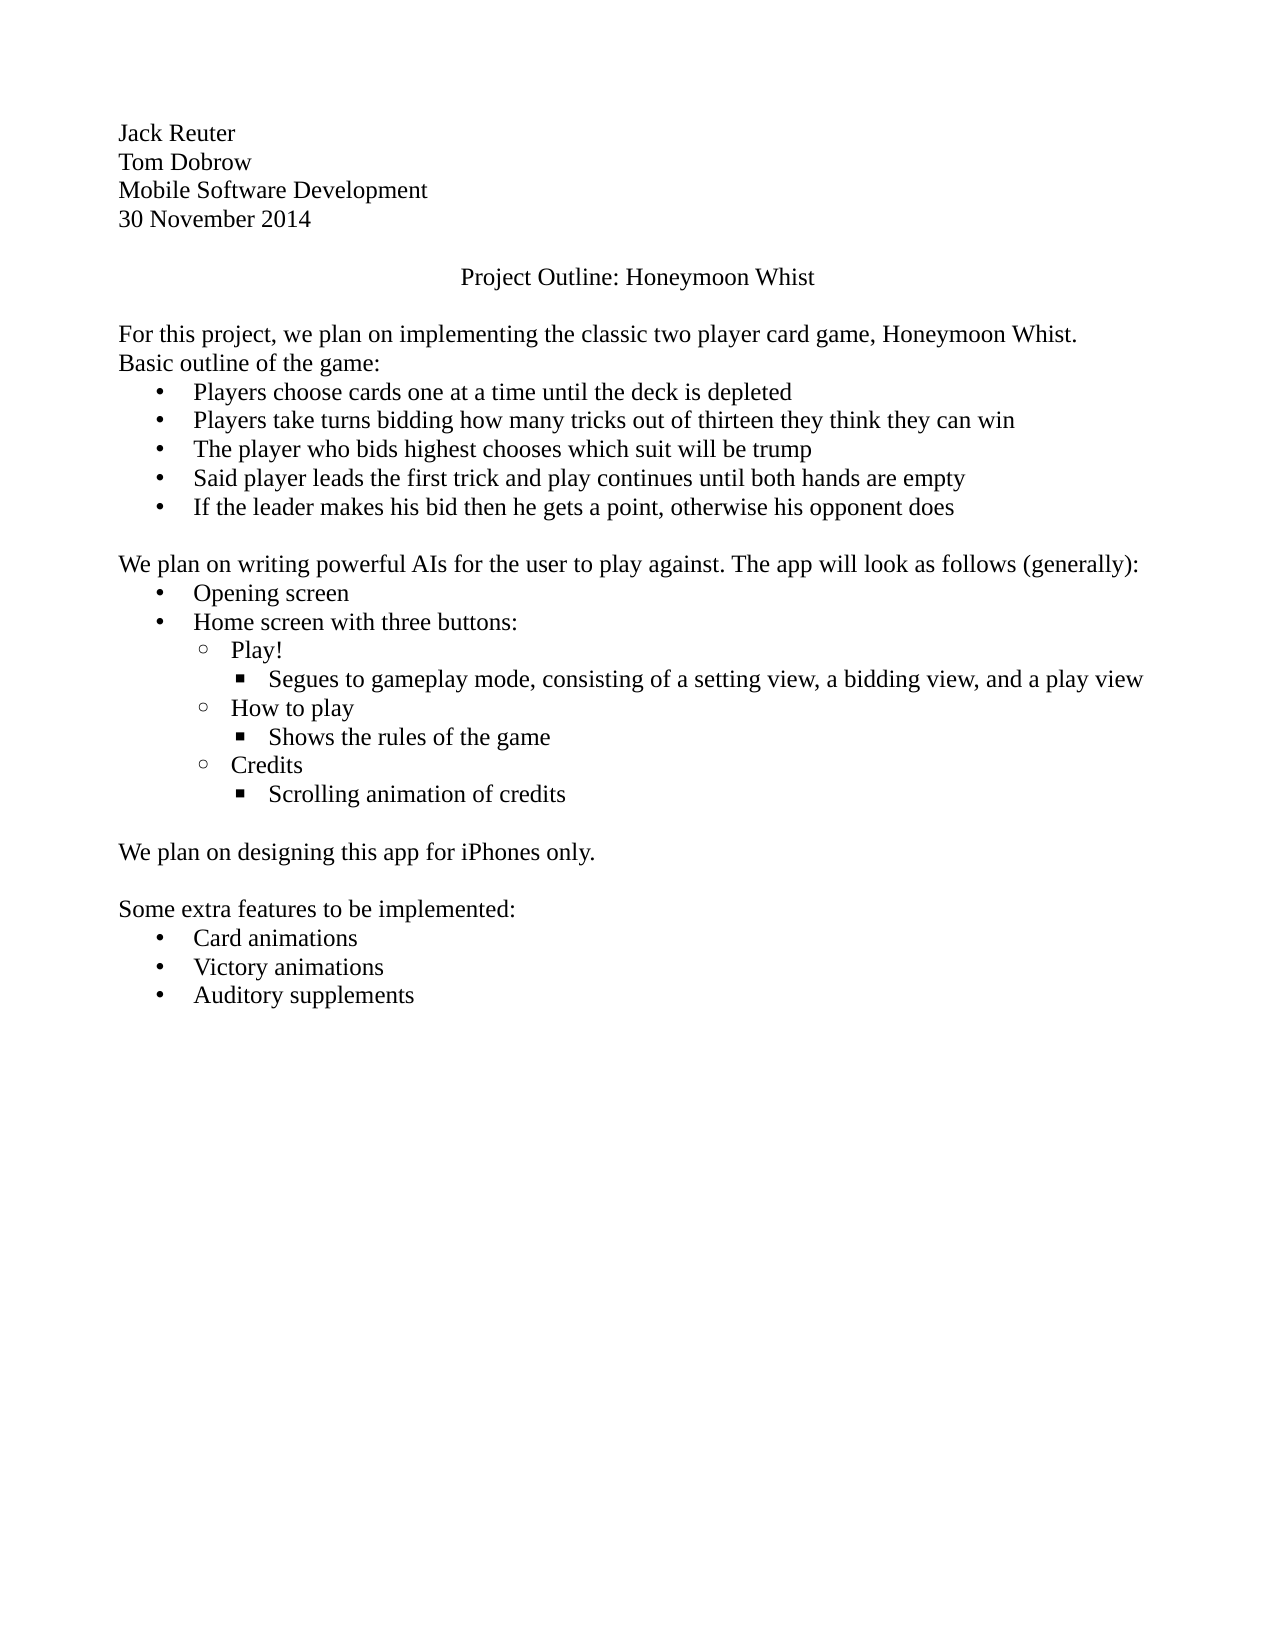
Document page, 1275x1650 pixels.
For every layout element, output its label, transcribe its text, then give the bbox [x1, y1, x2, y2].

text 30 November 2014 [118, 204, 1157, 233]
list Credits [193, 751, 1157, 779]
list Auditory supplements [156, 981, 1157, 1009]
list The player who bids highest chooses which suit will be trump [156, 434, 1157, 463]
list Opening screen [156, 578, 1157, 607]
text Project Outline: Honeymoon Whist [118, 262, 1157, 291]
list Play! [193, 636, 1157, 664]
list Card animations [156, 923, 1157, 952]
text Basic outline of the game: [118, 348, 1157, 377]
text We plan on designing this app for iPhones only. [118, 837, 1157, 866]
text Mobile Software Development [118, 176, 1157, 204]
list Players take turns bidding how many tricks out of thirteen they think they can win [156, 406, 1157, 434]
list Segues to gameplay mode, consisting of a setting view, a bidding view, and a play view [231, 664, 1157, 693]
list Home screen with three buttons: [156, 607, 1157, 636]
list Victory animations [156, 952, 1157, 981]
text We plan on writing powerful AIs for the user to play against. The app will look as follows (generally): [118, 549, 1157, 578]
list If the leader makes his bid then he gets a point, otherwise his opponent does [156, 492, 1157, 521]
list Said player leads the first trick and play continues until both hands are empty [156, 463, 1157, 492]
list How to play [193, 693, 1157, 722]
list Players choose cards one at a time until the deck is depleted [156, 377, 1157, 406]
list Shows the rules of the game [231, 722, 1157, 751]
text For this project, we plan on implementing the classic two player card game, Honeymoon Whist. [118, 319, 1157, 348]
list Scrolling animation of credits [231, 779, 1157, 808]
text Jack Reuter [118, 118, 1157, 147]
text Some extra features to be implemented: [118, 894, 1157, 923]
text Tom Dobrow [118, 147, 1157, 176]
